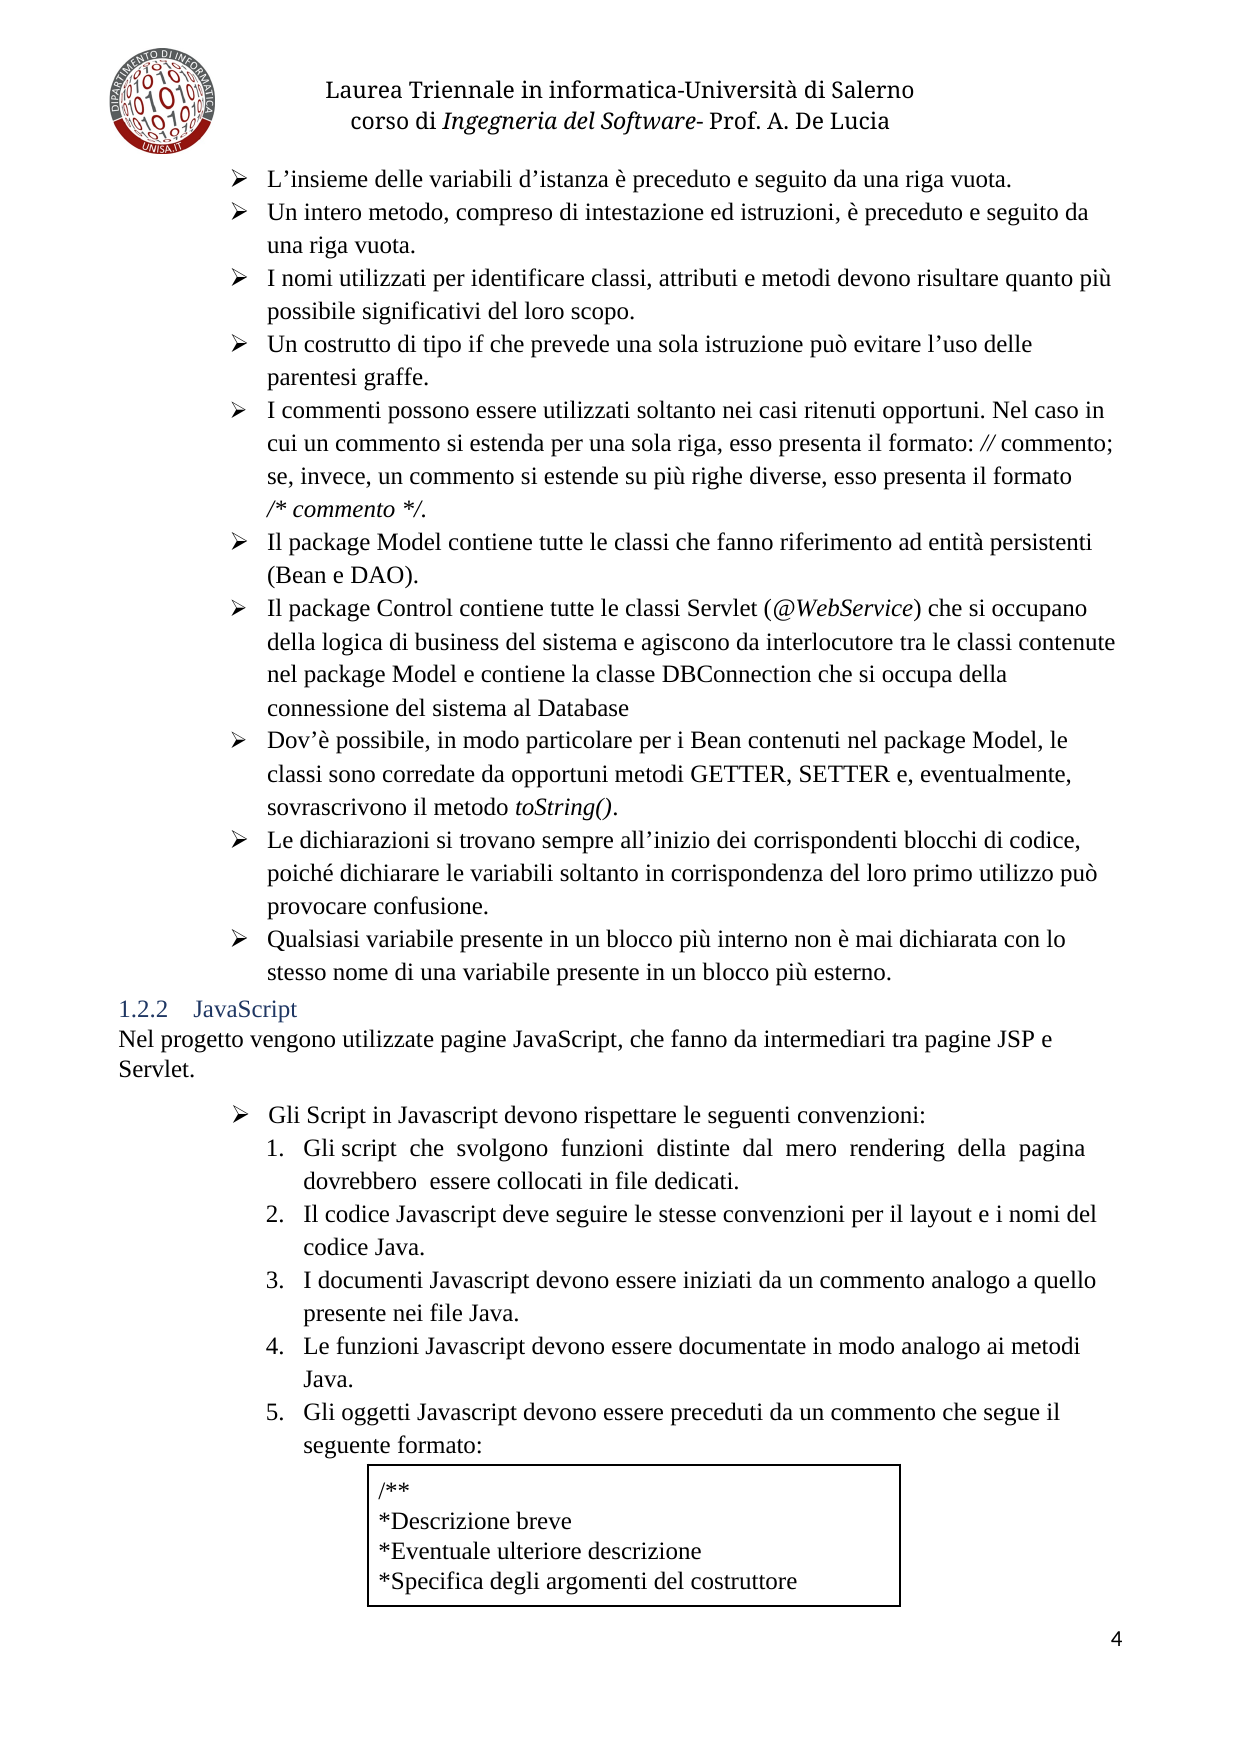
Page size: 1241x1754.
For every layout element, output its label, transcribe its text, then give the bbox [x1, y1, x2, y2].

list Il package Control contiene tutte le classi Servlet (@WebService) che si occupano della logica di business del sistema e agiscono da interlocutore tra le classi contenute nel package Model e contiene la classe DBConnection che si occupa della connessione del sistema al Database [229, 593, 1122, 721]
list Le funzioni Javascript devono essere documentate in modo analogo ai metodi Java. [266, 1331, 1122, 1393]
list L’insieme delle variabili d’istanza è preceduto e seguito da una riga vuota. [229, 164, 1122, 193]
list Gli Script in Javascript devono rispettare le seguenti convenzioni: [231, 1100, 1122, 1129]
list Un intero metodo, compreso di intestazione ed istruzioni, è preceduto e seguito da una riga vuota. [229, 197, 1122, 259]
list Dov’è possibile, in modo particolare per i Bean contenuti nel package Model, le classi sono corredate da opportuni metodi GETTER, SETTER e, eventualmente, sovrascrivono il metodo toString(). [229, 726, 1122, 820]
list Qualsiasi variabile presente in un blocco più interno non è mai dichiarata con lo stesso nome di una variabile presente in un blocco più esterno. [229, 924, 1122, 986]
list Il codice Javascript deve seguire le stesse convenzioni per il layout e i nomi del codice Java. [266, 1199, 1122, 1261]
list I documenti Javascript devono essere iniziati da un commento analogo a quello presente nei file Java. [266, 1265, 1122, 1327]
list Le dichiarazioni si trovano sempre all’inizio dei corrispondenti blocchi di codice, poiché dichiarare le variabili soltanto in corrispondenza del loro primo utilizzo può provocare confusione. [229, 825, 1122, 919]
list JavaScript [118, 994, 1122, 1023]
table_header /** *Descrizione breve *Eventuale ulteriore descrizione *Specifica degli argomenti del costruttore [369, 1466, 899, 1605]
list I commenti possono essere utilizzati soltanto nei casi ritenuti opportuni. Nel caso in cui un commento si estenda per una sola riga, esso presenta il formato: // commento; se, invece, un commento si estende su più righe diverse, esso presenta il formato /* commento */. [229, 395, 1122, 523]
list Il package Model contiene tutte le classi che fanno riferimento ad entità persistenti (Bean e DAO). [229, 527, 1122, 589]
list Un costrutto di tipo if che prevede una sola istruzione può evitare l’uso delle parentesi graffe. [229, 329, 1122, 391]
list Gli script che svolgono funzioni distinte dal mero rendering della pagina dovrebbero essere collocati in file dedicati. [266, 1133, 1122, 1195]
list I nomi utilizzati per identificare classi, attributi e metodi devono risultare quanto più possibile significativi del loro scopo. [229, 263, 1122, 325]
text Nel progetto vengono utilizzate pagine JavaScript, che fanno da intermediari tra pagine JSP e Servlet. [118, 1024, 1122, 1082]
list Gli oggetti Javascript devono essere preceduti da un commento che segue il seguente formato: [266, 1397, 1122, 1459]
